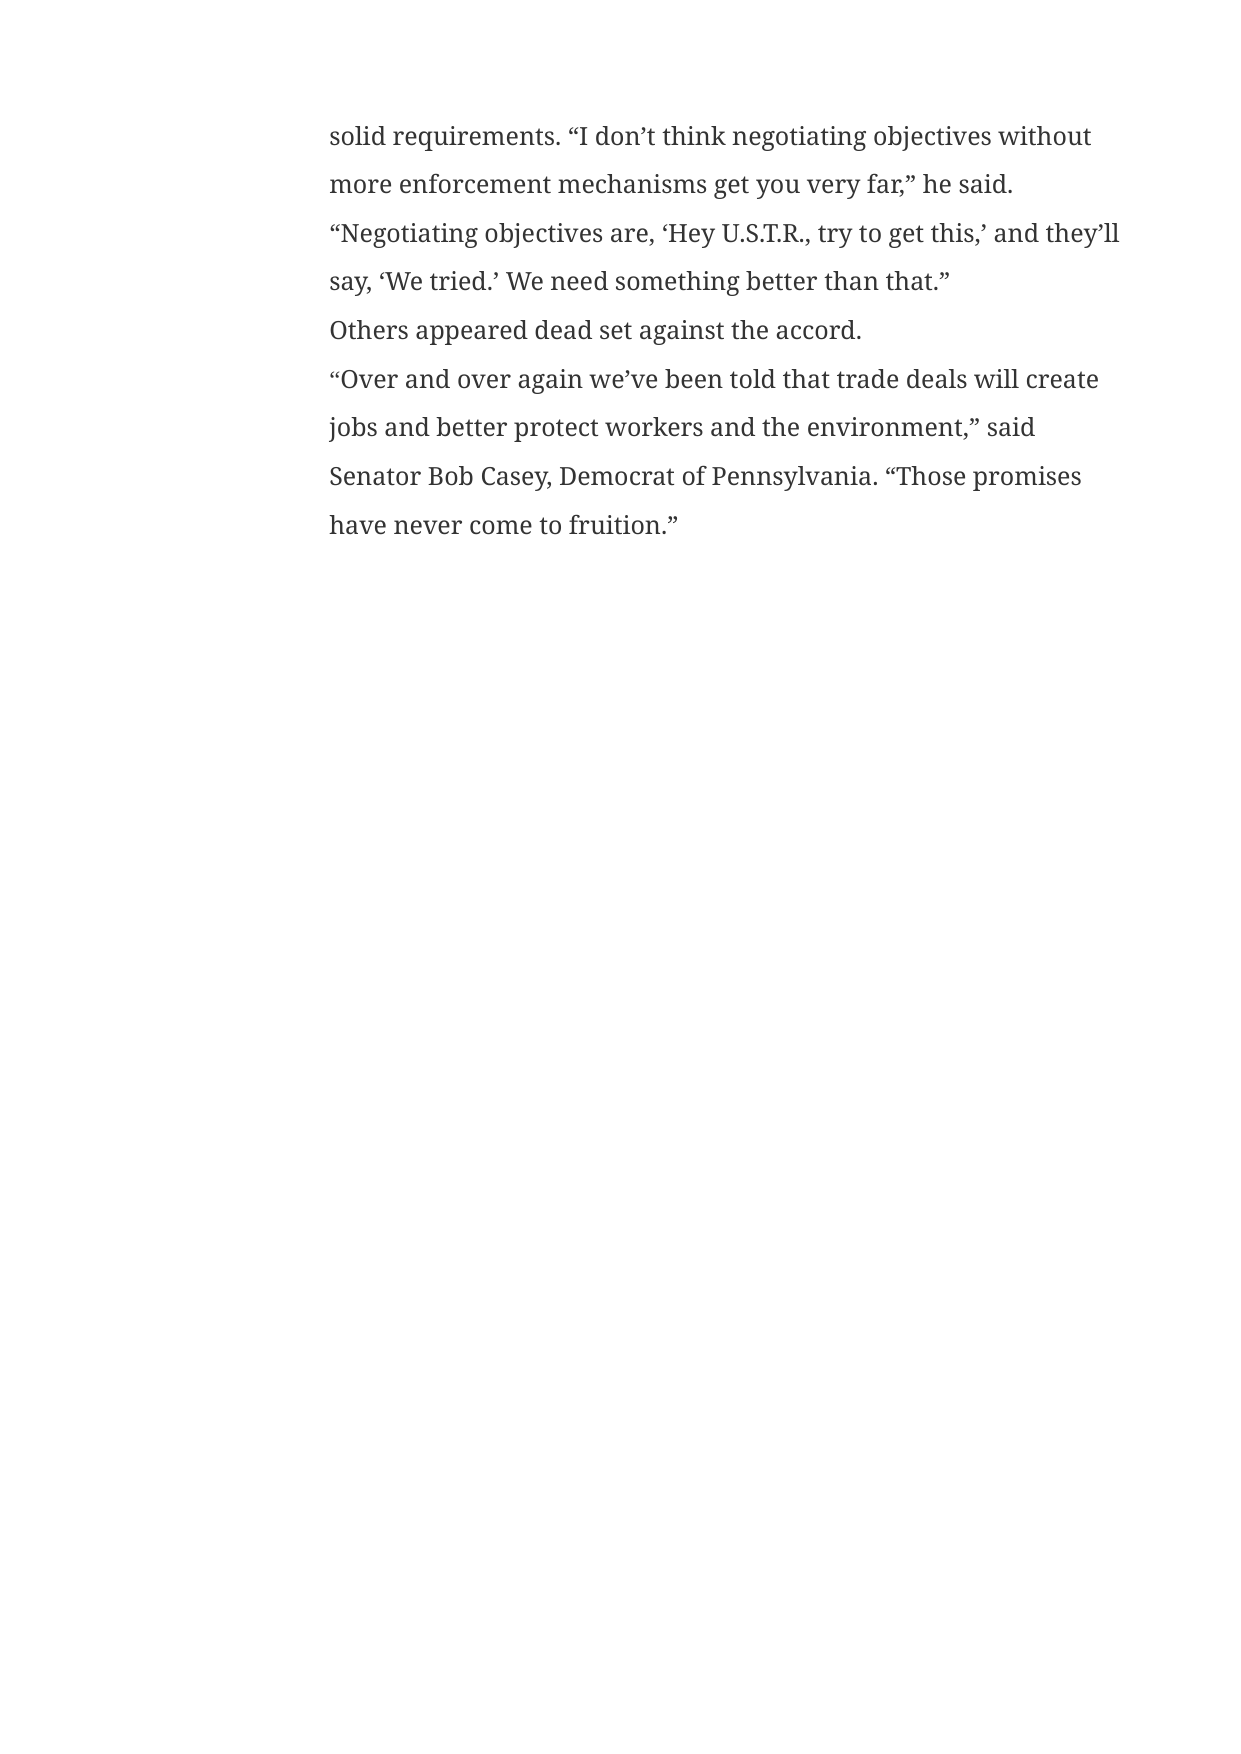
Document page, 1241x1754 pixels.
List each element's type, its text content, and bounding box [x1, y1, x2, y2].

text “Over and over again we’ve been told that trade deals will create jobs and better protect workers and the environment,” said Senator Bob Casey, Democrat of Pennsylvania. “Those promises have never come to fruition.” [329, 361, 1122, 541]
text Others appeared dead set against the accord. [329, 313, 1122, 347]
text solid requirements. “I don’t think negotiating objectives without more enforcement mechanisms get you very far,” he said. “Negotiating objectives are, ‘Hey U.S.T.R., try to get this,’ and they’ll say, ‘We tried.’ We need something better than that.” [329, 118, 1122, 298]
